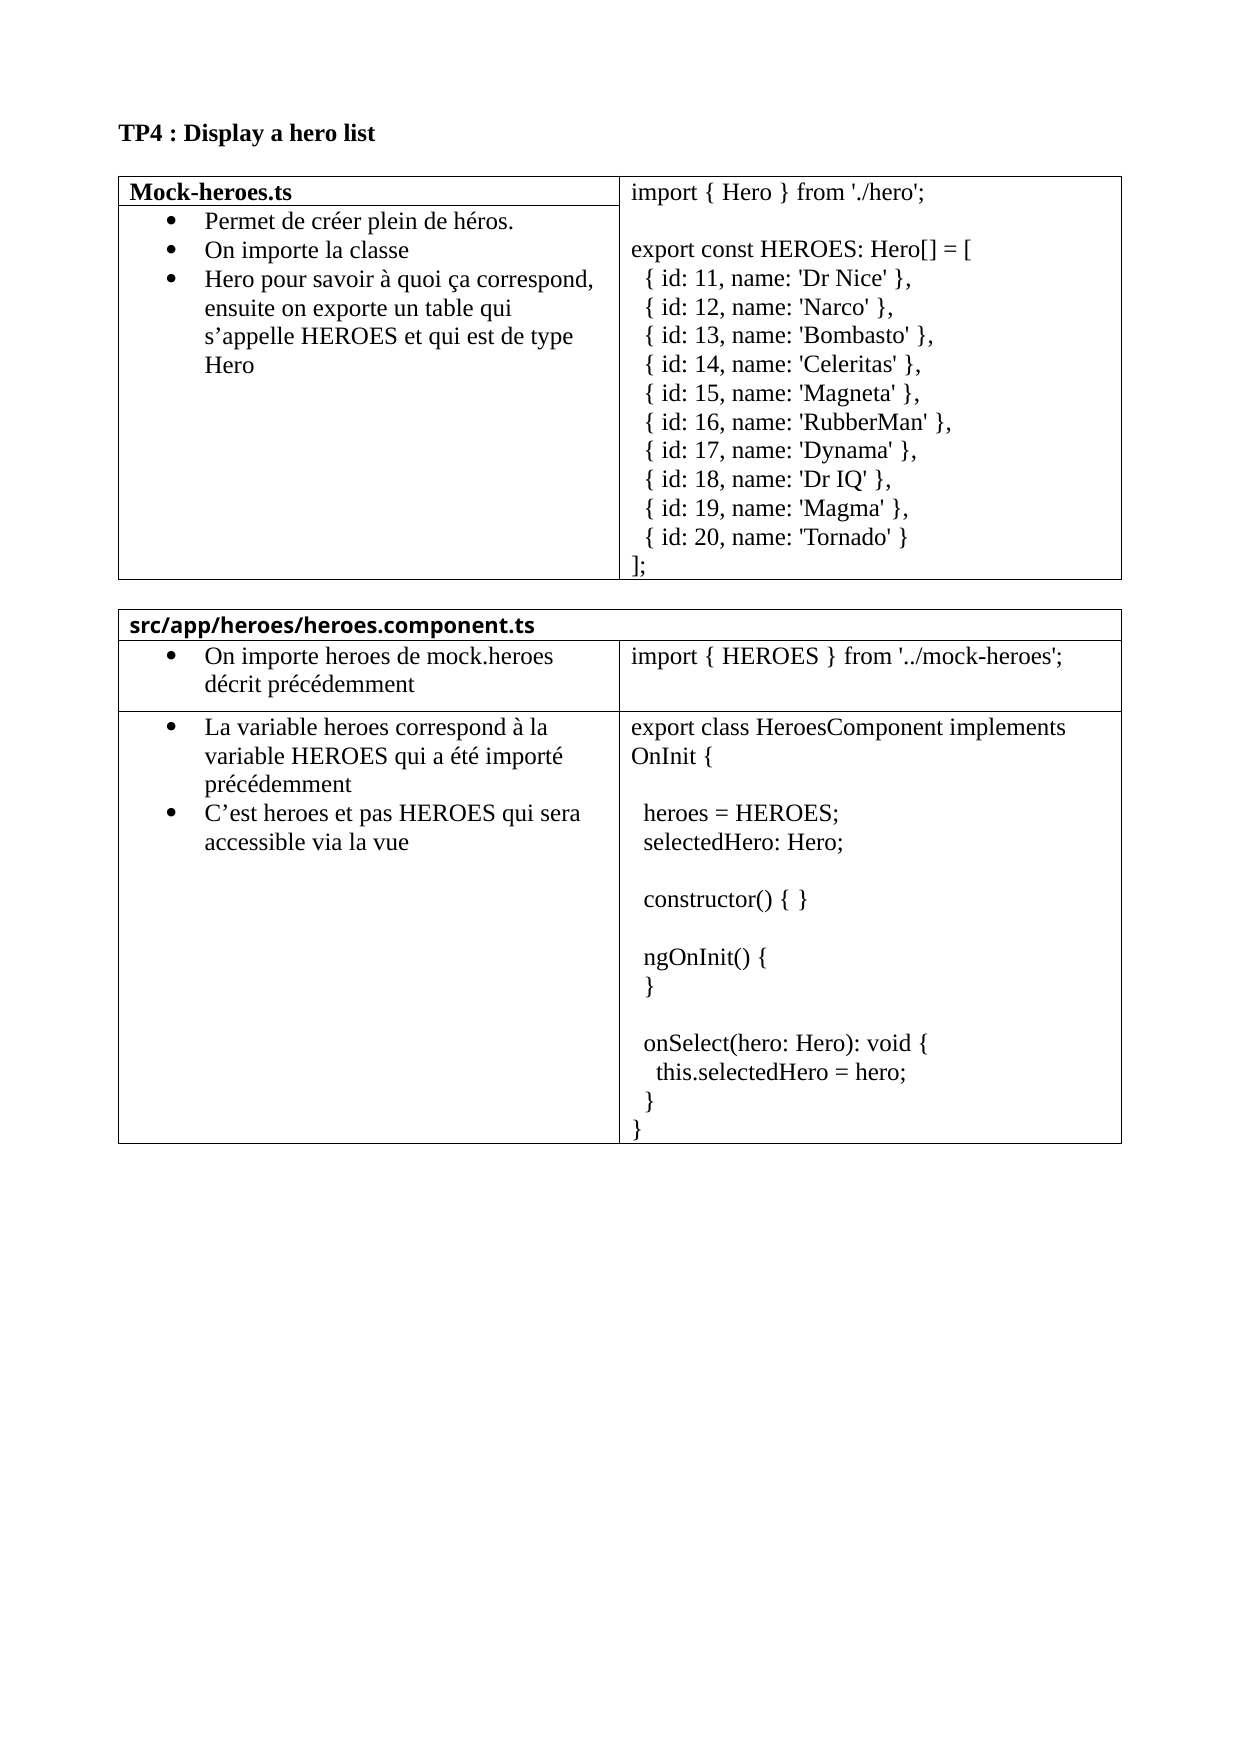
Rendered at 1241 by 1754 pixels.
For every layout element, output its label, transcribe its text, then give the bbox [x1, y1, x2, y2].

table_header import { Hero } from './hero'; export const HEROES: Hero[] = [ { id: 11, name: 'Dr Nice' }, { id: 12, name: 'Narco' }, { id: 13, name: 'Bombasto' }, { id: 14, name: 'Celeritas' }, { id: 15, name: 'Magneta' }, { id: 16, name: 'RubberMan' }, { id: 17, name: 'Dynama' }, { id: 18, name: 'Dr IQ' }, { id: 19, name: 'Magma' }, { id: 20, name: 'Tornado' } ]; [620, 177, 1121, 579]
table_cell Permet de créer plein de héros. On importe la classe Hero pour savoir à quoi ça correspond, ensuite on exporte un table qui s’appelle HEROES et qui est de type Hero [119, 206, 619, 579]
table_cell import { HEROES } from '../mock-heroes'; [620, 641, 1121, 711]
table_cell La variable heroes correspond à la variable HEROES qui a été importé précédemment C’est heroes et pas HEROES qui sera accessible via la vue [119, 712, 619, 1143]
table_cell On importe heroes de mock.heroes décrit précédemment [119, 641, 619, 711]
table_header Mock-heroes.ts [119, 177, 619, 205]
table_cell export class HeroesComponent implements OnInit { heroes = HEROES; selectedHero: Hero; constructor() { } ngOnInit() { } onSelect(hero: Hero): void { this.selectedHero = hero; } } [620, 712, 1121, 1143]
text TP4 : Display a hero list [118, 118, 1122, 147]
table_header src/app/heroes/heroes.component.ts [119, 610, 1121, 640]
